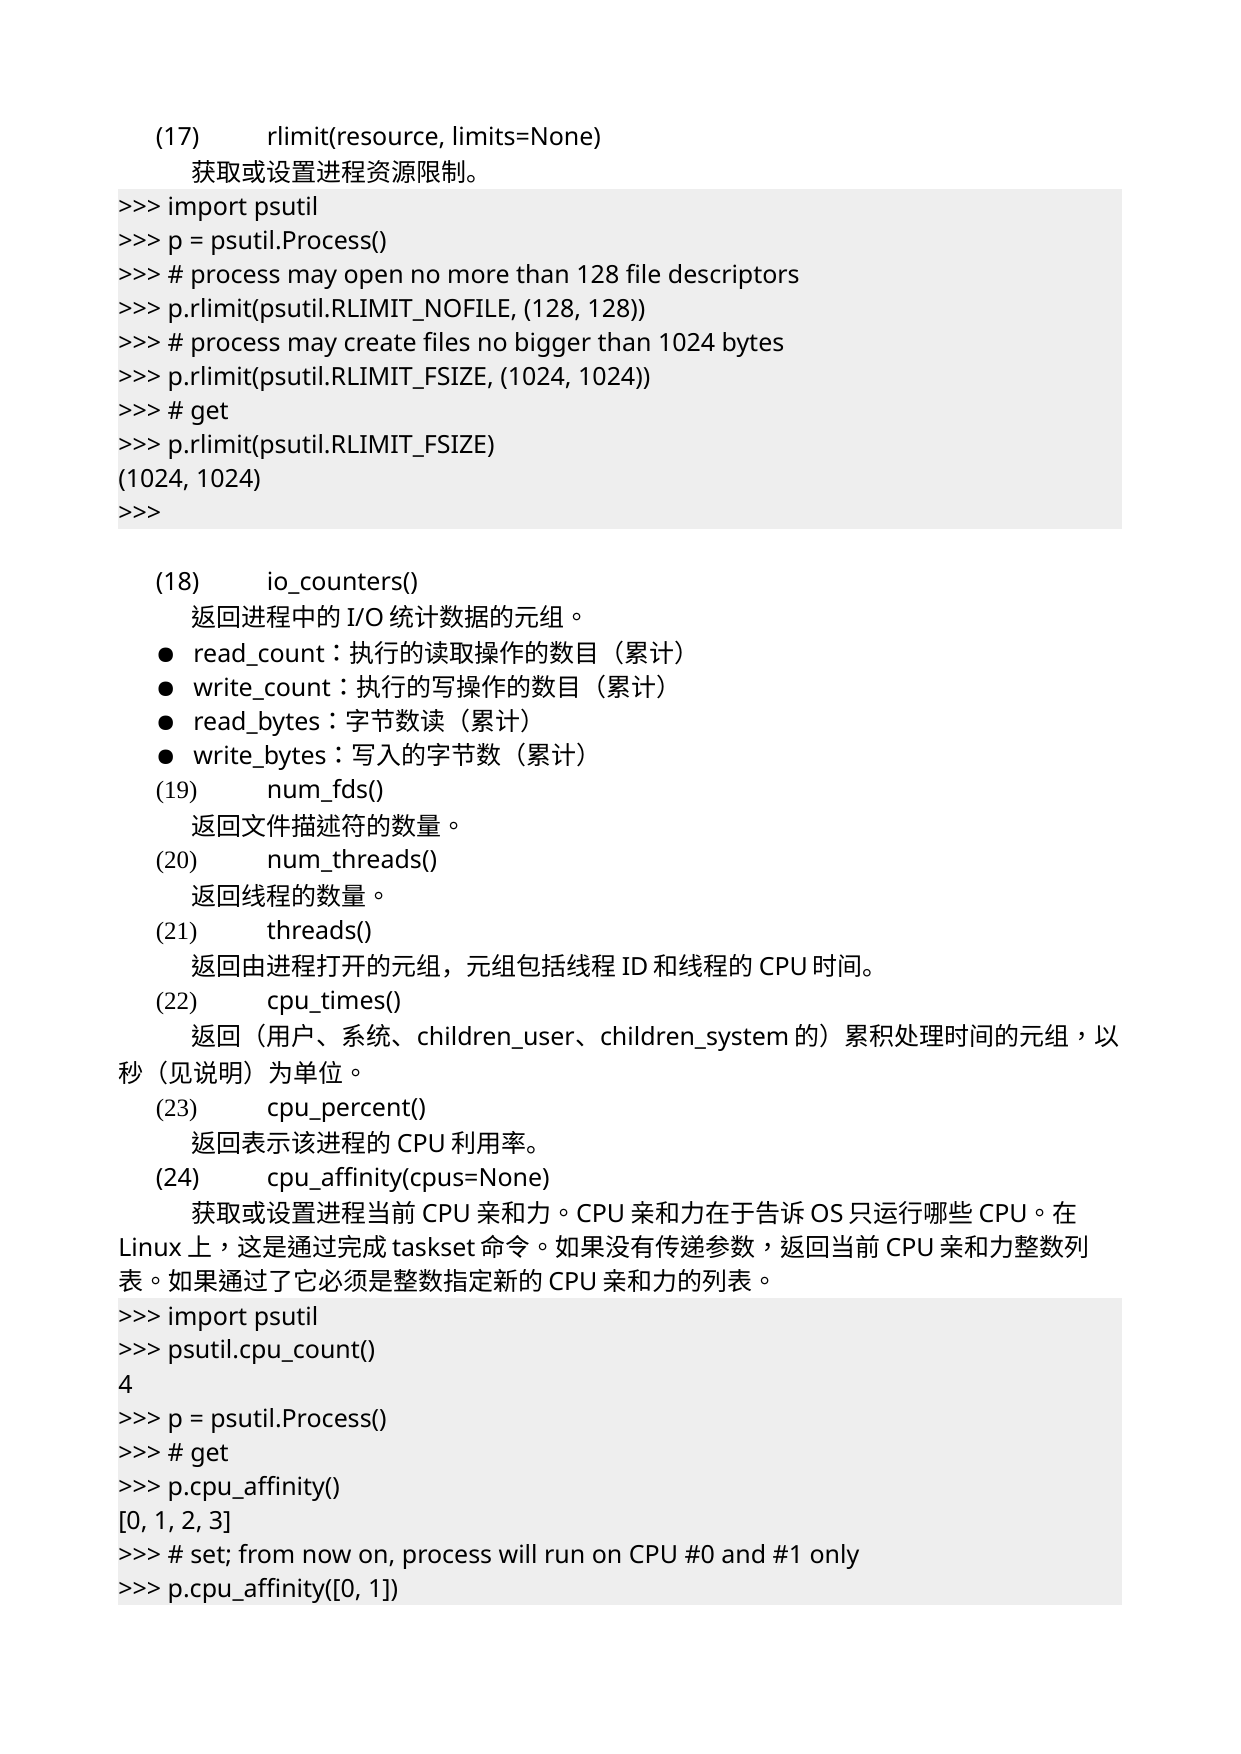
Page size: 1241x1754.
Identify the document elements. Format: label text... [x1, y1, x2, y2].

text 返回（用户、系统、children_user、children_system的）累积处理时间的元组，以秒（见说明）为单位。 [118, 1017, 1122, 1089]
text 返回进程中的I/O统计数据的元组。 [118, 597, 1122, 633]
table_header >>> import psutil >>> psutil.cpu_count() 4 >>> p = psutil.Process() >>> # get >>> p.cpu_affinity() [0, 1, 2, 3] >>> # set; from now on, process will run on CPU #0 and #1 only >>> p.cpu_affinity([0, 1]) [118, 1298, 1122, 1605]
text 返回线程的数量。 [118, 876, 1122, 912]
list rlimit(resource, limits=None) [156, 118, 1122, 152]
list cpu_times() [156, 983, 1122, 1017]
text 返回文件描述符的数量。 [118, 806, 1122, 842]
text 获取或设置进程当前CPU亲和力。CPU亲和力在于告诉OS只运行哪些CPU。在Linux上，这是通过完成taskset命令。如果没有传递参数，返回当前CPU亲和力整数列表。如果通过了它必须是整数指定新的CPU亲和力的列表。 [118, 1194, 1122, 1298]
list write_count：执行的写操作的数目（累计） [156, 670, 1122, 704]
list threads() [156, 912, 1122, 947]
text 获取或设置进程资源限制。 [118, 152, 1122, 188]
list num_threads() [156, 842, 1122, 876]
list write_bytes：写入的字节数（累计） [156, 738, 1122, 772]
list read_bytes：字节数读（累计） [156, 704, 1122, 738]
text 返回表示该进程的CPU利用率。 [118, 1123, 1122, 1160]
table_header >>> import psutil >>> p = psutil.Process() >>> # process may open no more than 128 file descriptors >>> p.rlimit(psutil.RLIMIT_NOFILE, (128, 128)) >>> # process may create files no bigger than 1024 bytes >>> p.rlimit(psutil.RLIMIT_FSIZE, (1024, 1024)) >>> # get >>> p.rlimit(psutil.RLIMIT_FSIZE) (1024, 1024) >>> [118, 189, 1122, 529]
list cpu_percent() [156, 1089, 1122, 1123]
list io_counters() [156, 563, 1122, 597]
list num_fds() [156, 772, 1122, 806]
text 返回由进程打开的元组，元组包括线程ID和线程的CPU时间。 [118, 947, 1122, 983]
list read_count：执行的读取操作的数目（累计） [156, 633, 1122, 670]
list cpu_affinity(cpus=None) [156, 1160, 1122, 1194]
